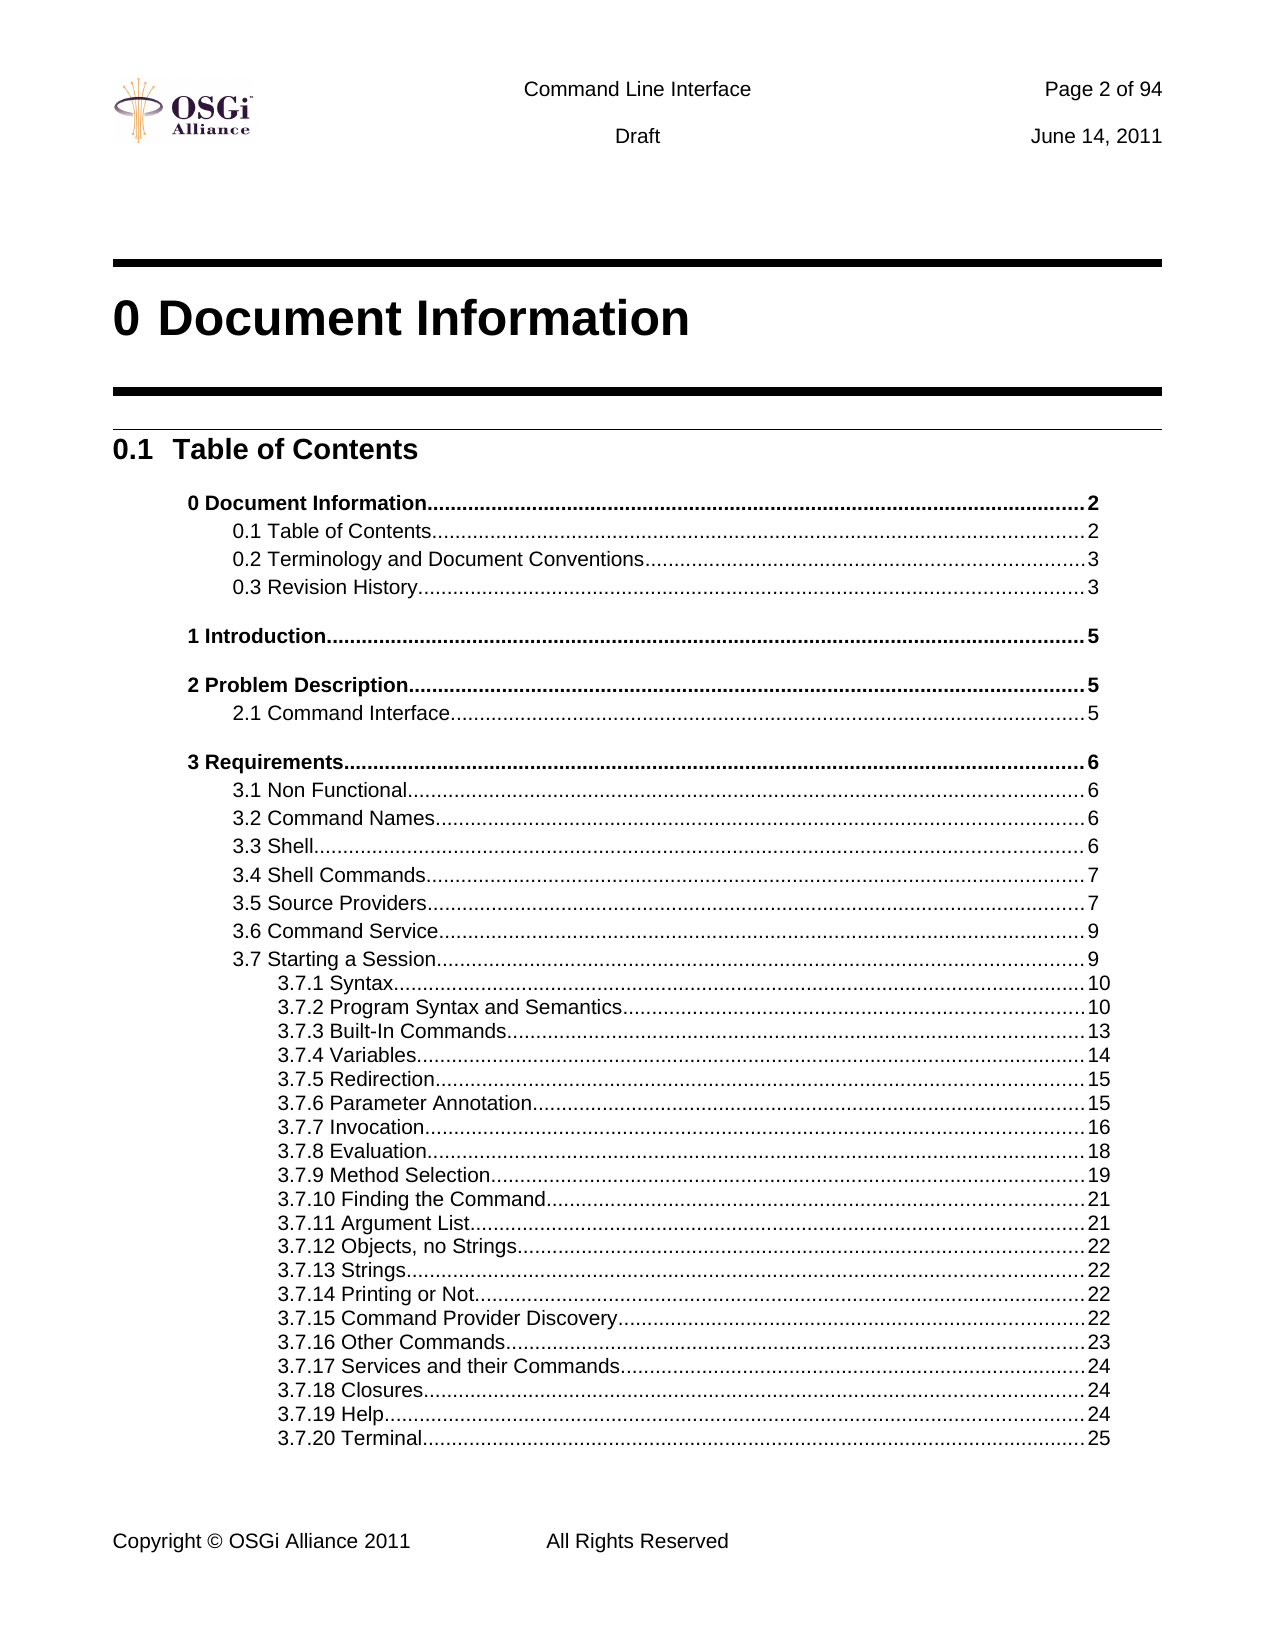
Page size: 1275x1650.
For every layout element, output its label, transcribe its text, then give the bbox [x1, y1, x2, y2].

text 3.1 Non Functional 6 [232, 778, 1162, 802]
text 3.6 Command Service 9 [232, 919, 1162, 943]
text 3.7.3 Built-In Commands 13 [277, 1019, 1162, 1043]
text 3.7.1 Syntax 10 [277, 971, 1162, 995]
text 3.7.11 Argument List 21 [277, 1210, 1162, 1234]
subtitle Document Information [112, 260, 1162, 396]
text 3.7.17 Services and their Commands 24 [277, 1354, 1162, 1378]
text 1 Introduction 5 [187, 624, 1162, 648]
text 3.7.10 Finding the Command 21 [277, 1186, 1162, 1210]
picture [114, 78, 254, 143]
text 3.3 Shell 6 [232, 834, 1162, 858]
text 3.7.8 Evaluation 18 [277, 1138, 1162, 1162]
text 3 Requirements 6 [187, 750, 1162, 774]
text 3.2 Command Names 6 [232, 806, 1162, 830]
text 0 Document Information 2 [187, 491, 1162, 514]
text 3.7.2 Program Syntax and Semantics 10 [277, 995, 1162, 1019]
text 3.7.5 Redirection 15 [277, 1067, 1162, 1091]
text 0.2 Terminology and Document Conventions 3 [232, 547, 1162, 571]
text 3.7.15 Command Provider Discovery 22 [277, 1306, 1162, 1330]
text 3.7.20 Terminal 25 [277, 1426, 1162, 1450]
text 3.7.9 Method Selection 19 [277, 1162, 1162, 1186]
text 3.5 Source Providers 7 [232, 891, 1162, 914]
text 0.1 Table of Contents 2 [232, 519, 1162, 543]
text 3.4 Shell Commands 7 [232, 862, 1162, 886]
text 0.3 Revision History 3 [232, 575, 1162, 599]
text 3.7.16 Other Commands 23 [277, 1330, 1162, 1354]
text 3.7.7 Invocation 16 [277, 1114, 1162, 1138]
text 3.7 Starting a Session 9 [232, 947, 1162, 971]
text 3.7.6 Parameter Annotation 15 [277, 1091, 1162, 1114]
text 2.1 Command Interface 5 [232, 701, 1162, 725]
text 3.7.12 Objects, no Strings 22 [277, 1234, 1162, 1258]
text 3.7.4 Variables 14 [277, 1043, 1162, 1067]
text 3.7.14 Printing or Not 22 [277, 1282, 1162, 1306]
text 2 Problem Description 5 [187, 673, 1162, 697]
text 3.7.13 Strings 22 [277, 1258, 1162, 1282]
text 3.7.18 Closures 24 [277, 1378, 1162, 1402]
subtitle Table of Contents [112, 430, 1162, 466]
text 3.7.19 Help 24 [277, 1402, 1162, 1426]
